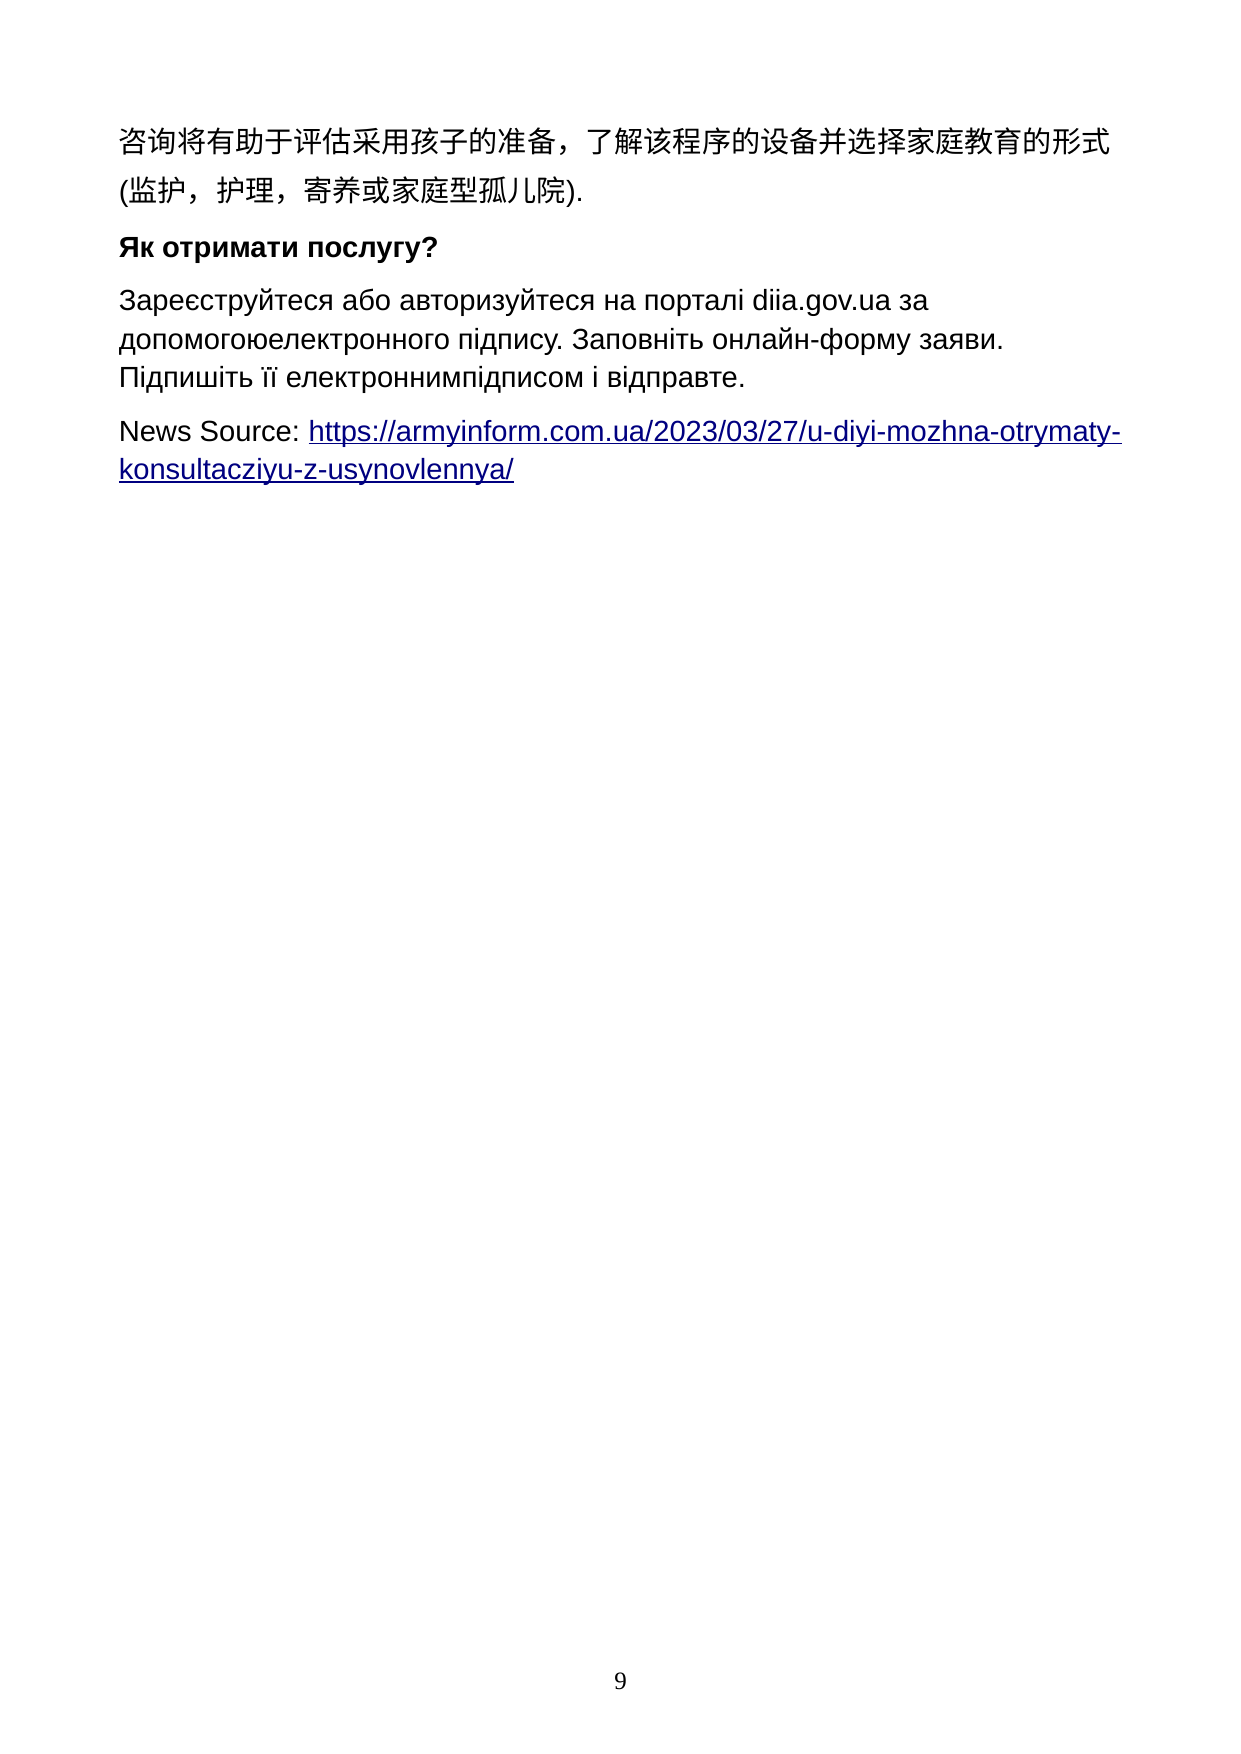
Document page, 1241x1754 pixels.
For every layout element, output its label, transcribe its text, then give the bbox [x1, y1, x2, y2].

text Зареєструйтеся або авторизуйтеся на порталі diia.gov.ua за допомогоюелектронного підпису. Заповніть онлайн-форму заяви. Підпишіть її електроннимпідписом і відправте. [118, 283, 1122, 394]
text 咨询将有助于评估采用孩子的准备，了解该程序的设备并选择家庭教育的形式(监护，护理，寄养或家庭型孤儿院). [118, 118, 1122, 209]
text News Source: https://armyinform.com.ua/2023/03/27/u-diyi-mozhna-otrymaty-konsultacziyu-z-usynovlennya/ [118, 413, 1122, 486]
text Як отримати послугу? [118, 230, 1122, 264]
